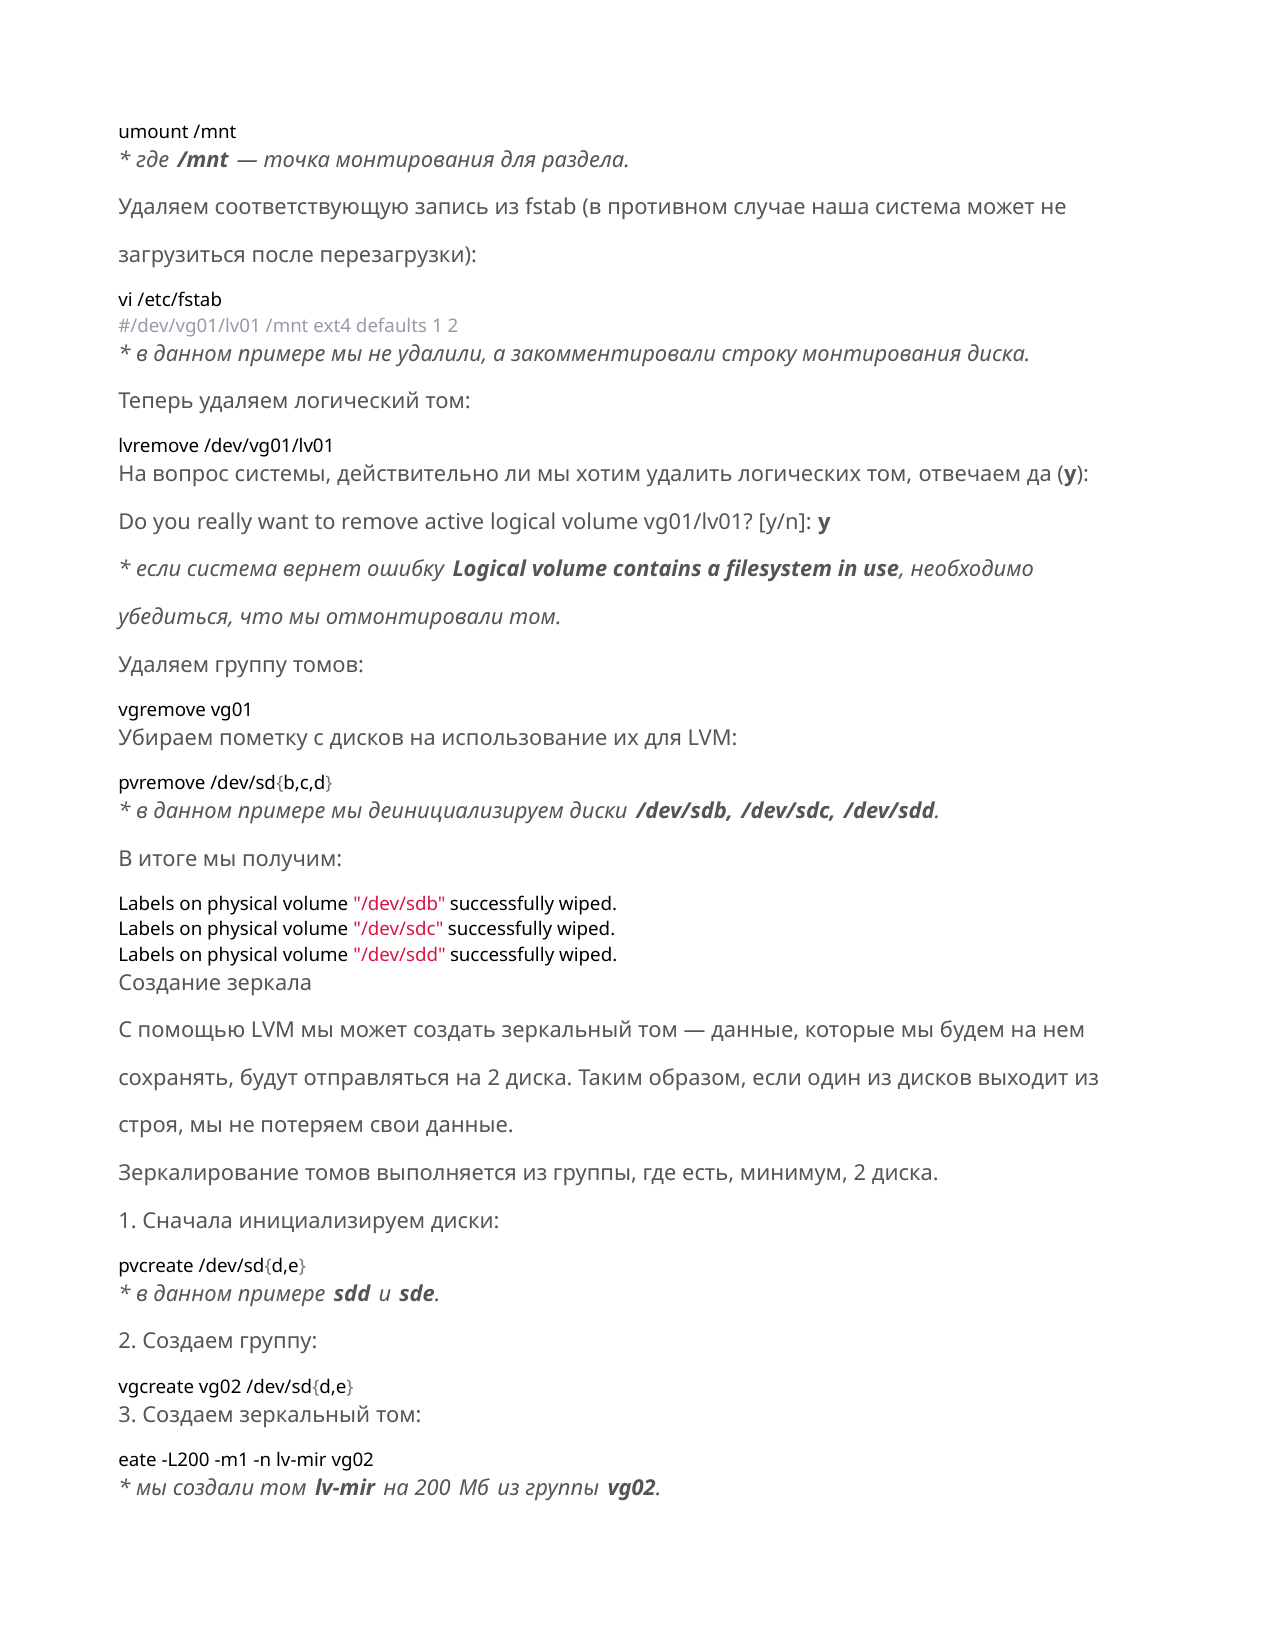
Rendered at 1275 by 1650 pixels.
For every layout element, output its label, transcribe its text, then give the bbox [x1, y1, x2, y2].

text Убираем пометку с дисков на использование их для LVM: [118, 722, 1157, 752]
text umount /mnt [118, 118, 1157, 144]
subtitle Создание зеркала [118, 967, 1157, 996]
text eate -L200 -m1 -n lv-mir vg02 [118, 1446, 1157, 1472]
text Do you really want to remove active logical volume vg01/lv01? [y/n]: y [118, 506, 1157, 536]
text Labels on physical volume "/dev/sdb" successfully wiped. [118, 890, 1157, 916]
text Labels on physical volume "/dev/sdc" successfully wiped. [118, 916, 1157, 941]
text 1. Сначала инициализируем диски: [118, 1205, 1157, 1234]
text Labels on physical volume "/dev/sdd" successfully wiped. [118, 941, 1157, 967]
text * если система вернет ошибку Logical volume contains a filesystem in use, необходимо убедиться, что мы отмонтировали том. [118, 553, 1157, 631]
text * в данном примере sdd и sde. [118, 1278, 1157, 1308]
text vgcreate vg02 /dev/sd{d,e} [118, 1373, 1157, 1398]
text vgremove vg01 [118, 696, 1157, 722]
text * где /mnt — точка монтирования для раздела. [118, 144, 1157, 173]
text 3. Создаем зеркальный том: [118, 1398, 1157, 1428]
text lvremove /dev/vg01/lv01 [118, 433, 1157, 458]
text * мы создали том lv-mir на 200 Мб из группы vg02. [118, 1472, 1157, 1501]
text vi /etc/fstab [118, 286, 1157, 312]
text В итоге мы получим: [118, 842, 1157, 872]
text На вопрос системы, действительно ли мы хотим удалить логических том, отвечаем да (y): [118, 458, 1157, 488]
text 2. Создаем группу: [118, 1325, 1157, 1355]
text Зеркалирование томов выполняется из группы, где есть, минимум, 2 диска. [118, 1157, 1157, 1187]
text С помощью LVM мы может создать зеркальный том — данные, которые мы будем на нем сохранять, будут отправляться на 2 диска. Таким образом, если один из дисков выходит из строя, мы не потеряем свои данные. [118, 1014, 1157, 1139]
text #/dev/vg01/lv01 /mnt ext4 defaults 1 2 [118, 312, 1157, 337]
text * в данном примере мы деинициализируем диски /dev/sdb, /dev/sdc, /dev/sdd. [118, 795, 1157, 825]
text Удаляем соответствующую запись из fstab (в противном случае наша система может не загрузиться после перезагрузки): [118, 191, 1157, 269]
text Удаляем группу томов: [118, 649, 1157, 678]
text Теперь удаляем логический том: [118, 385, 1157, 415]
text pvremove /dev/sd{b,c,d} [118, 769, 1157, 795]
text pvcreate /dev/sd{d,e} [118, 1252, 1157, 1278]
text * в данном примере мы не удалили, а закомментировали строку монтирования диска. [118, 337, 1157, 367]
